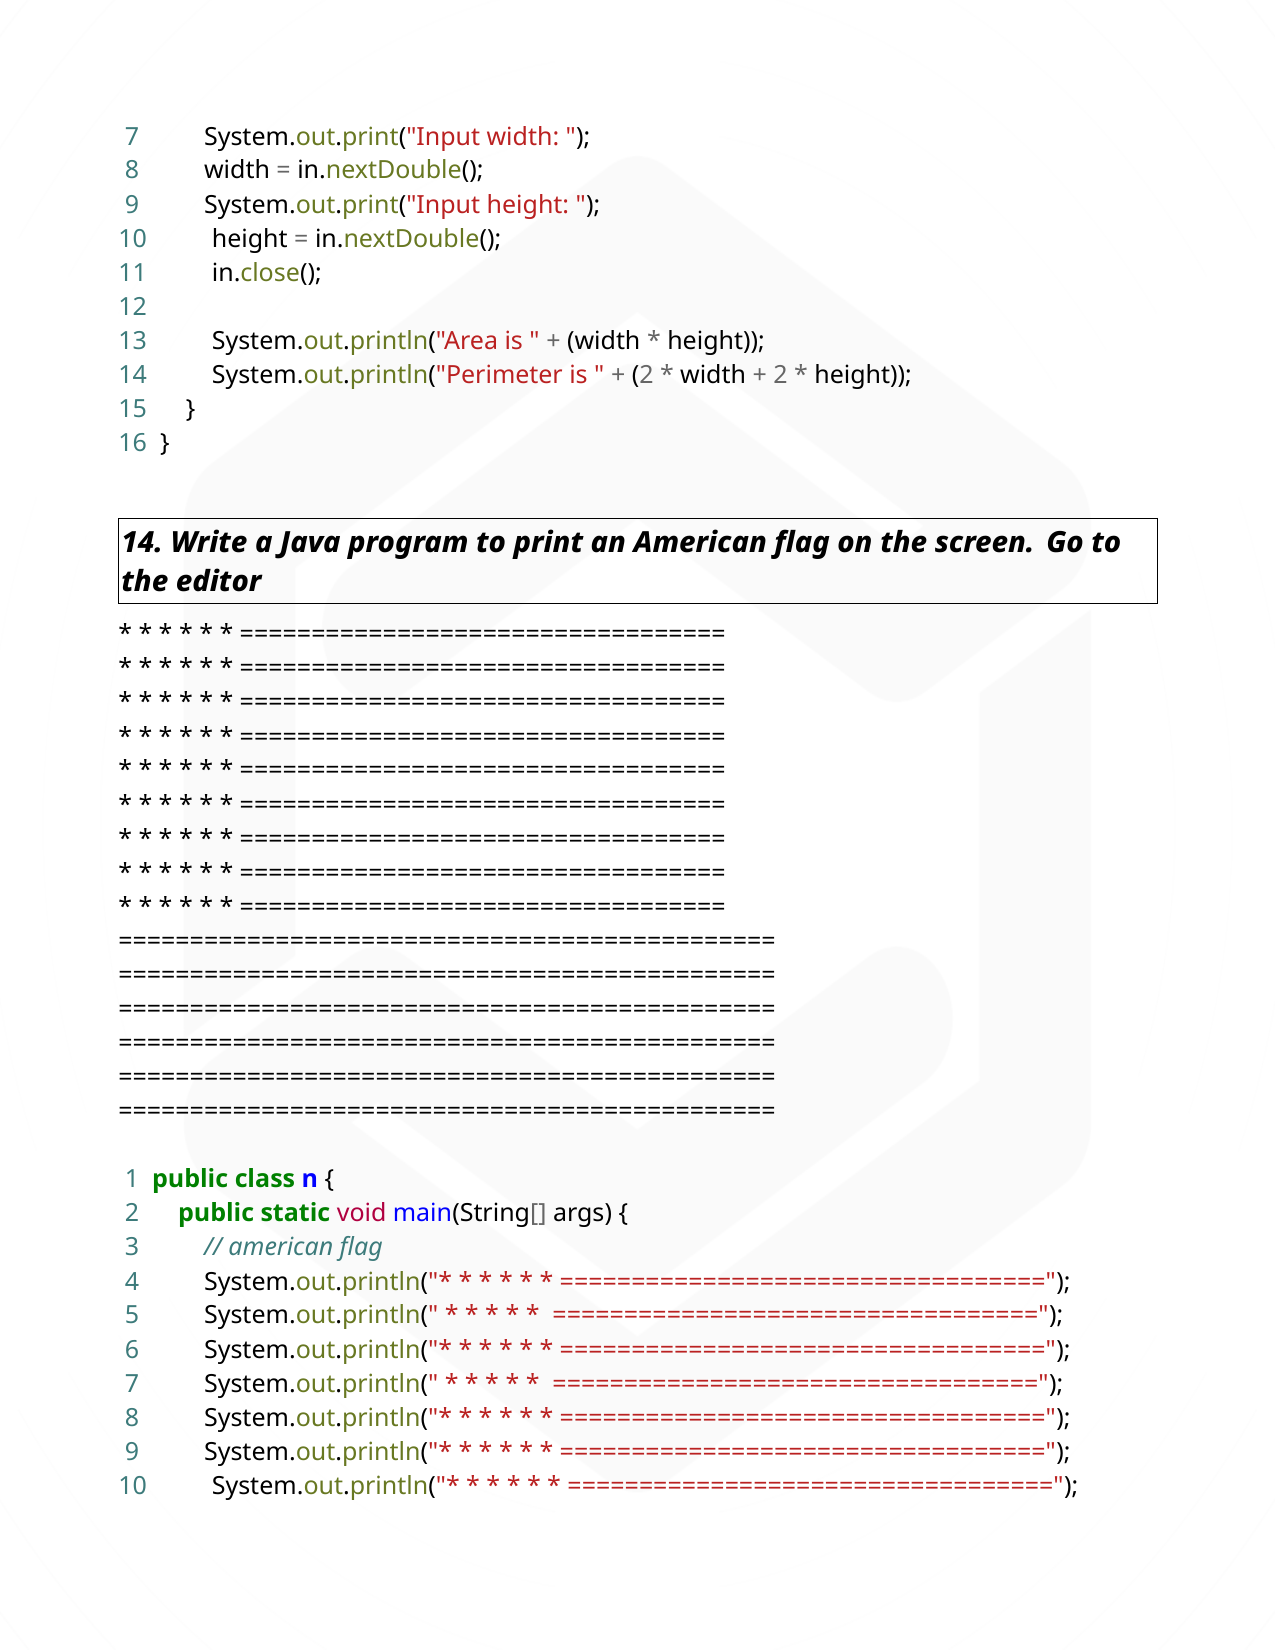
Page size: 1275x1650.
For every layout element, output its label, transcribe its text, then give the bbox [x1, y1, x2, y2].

text 9 System.out.print("Input height: "); [118, 186, 1157, 220]
text 9 System.out.println("* * * * * * =================================="); [118, 1433, 1157, 1467]
text 16 } [118, 425, 1157, 459]
text 5 System.out.println(" * * * * * =================================="); [118, 1297, 1157, 1331]
text 1 public class n { [118, 1161, 1157, 1195]
text 2 public static void main(String[] args) { [118, 1195, 1157, 1229]
text 15 } [118, 391, 1157, 425]
text * * * * * * ================================== * * * * * * ================================== * * * * * * ================================== * * * * * * ================================== * * * * * * ================================== * * * * * * ================================== * * * * * * ================================== * * * * * * ================================== * * * * * * ================================== ============================================== ============================================== ============================================== ============================================== ============================================== ============================================== [118, 616, 1157, 1161]
text 10 height = in.nextDouble(); [118, 220, 1157, 254]
subtitle 14. Write a Java program to print an American flag on the screen. Go to the editor [119, 519, 1157, 603]
text 7 System.out.print("Input width: "); [118, 118, 1157, 152]
text 14 System.out.println("Perimeter is " + (2 * width + 2 * height)); [118, 357, 1157, 391]
text 4 System.out.println("* * * * * * =================================="); [118, 1263, 1157, 1297]
text 10 System.out.println("* * * * * * =================================="); [118, 1467, 1157, 1502]
text 13 System.out.println("Area is " + (width * height)); [118, 322, 1157, 357]
text 3 // american flag [118, 1229, 1157, 1263]
text 8 System.out.println("* * * * * * =================================="); [118, 1399, 1157, 1433]
text 6 System.out.println("* * * * * * =================================="); [118, 1331, 1157, 1365]
text 7 System.out.println(" * * * * * =================================="); [118, 1365, 1157, 1399]
text 11 in.close(); [118, 254, 1157, 288]
text 12 [118, 288, 1157, 322]
text 8 width = in.nextDouble(); [118, 152, 1157, 186]
